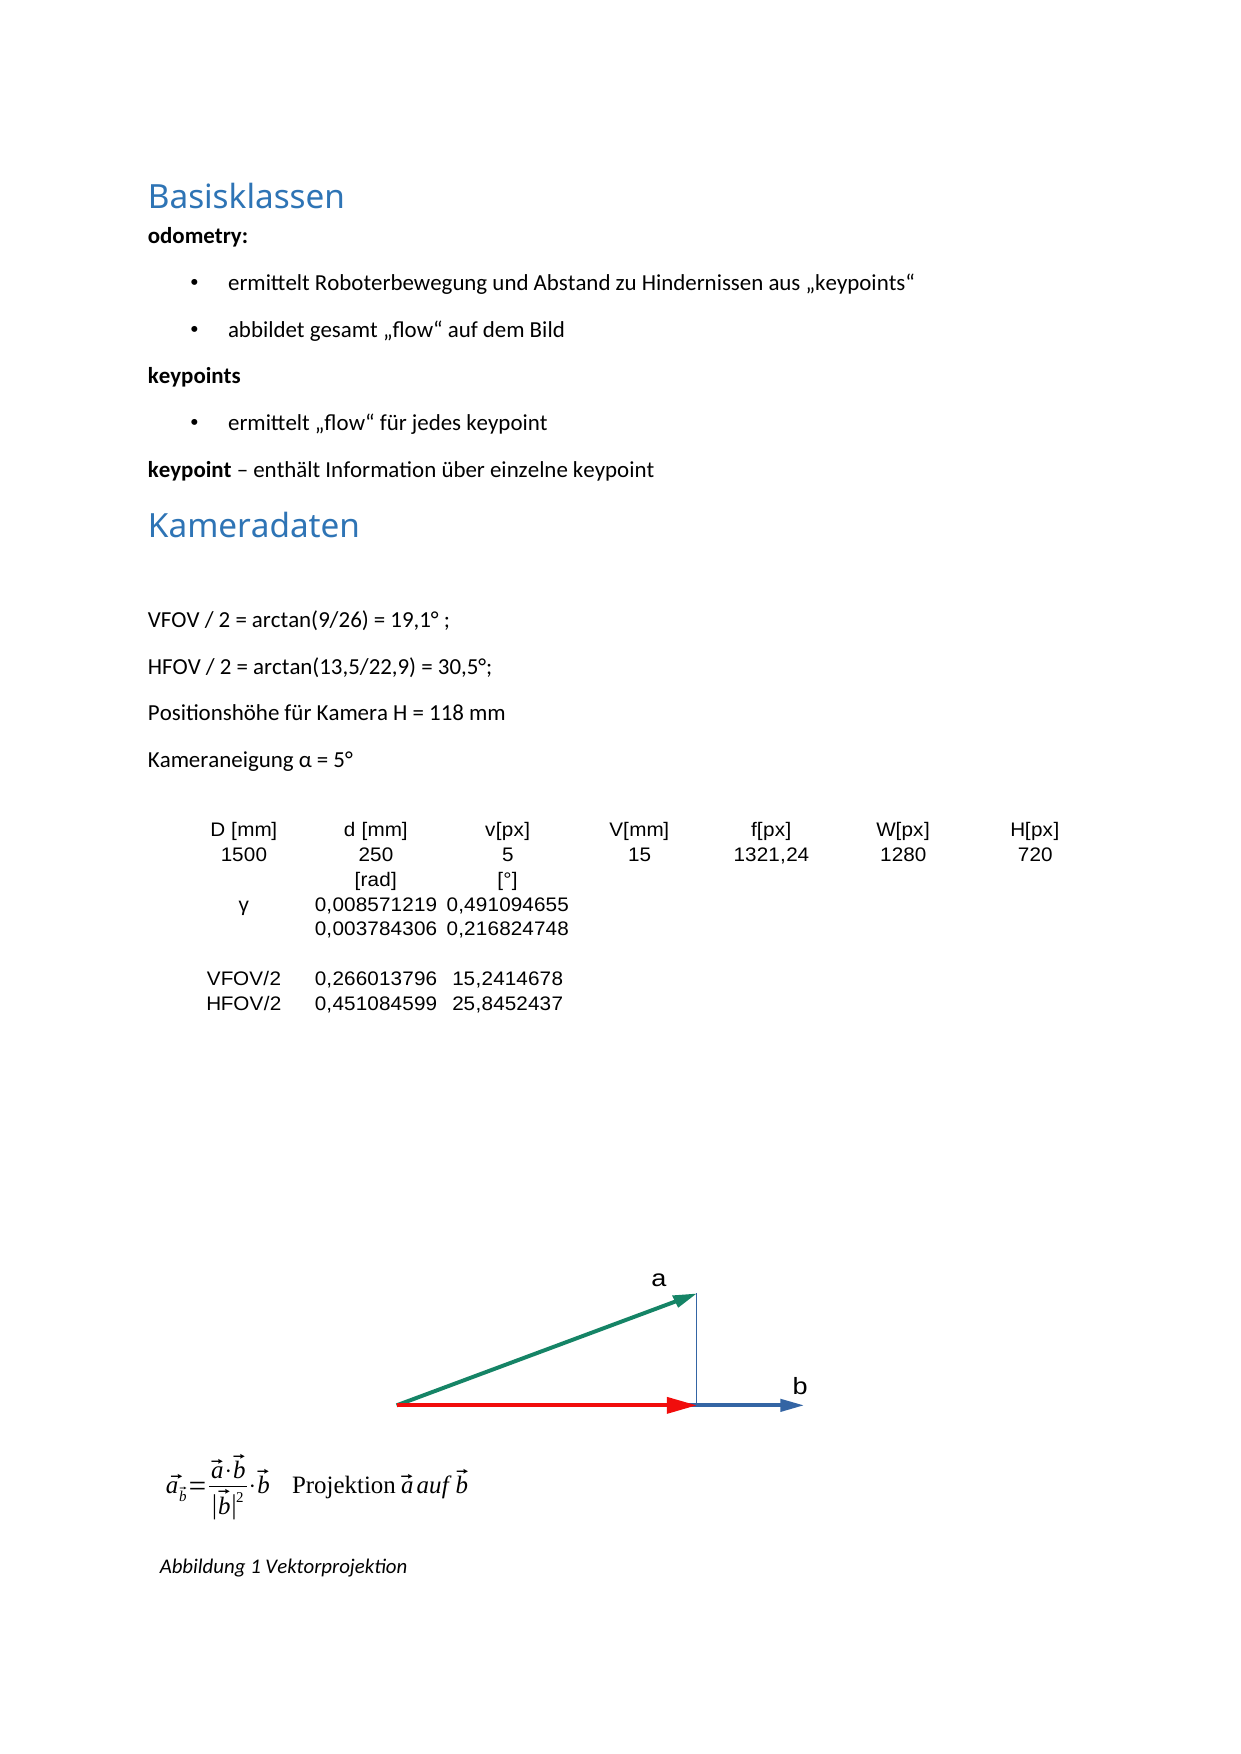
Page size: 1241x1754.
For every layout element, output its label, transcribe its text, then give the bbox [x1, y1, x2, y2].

text VFOV / 2 = arctan(9/26) = 19,1° ; [148, 605, 1093, 633]
text Positionshöhe für Kamera H = 118 mm [148, 698, 1093, 726]
subtitle Kameradaten [148, 502, 1093, 547]
list ermittelt „flow“ für jedes keypoint [190, 408, 1093, 436]
text HFOV / 2 = arctan(13,5/22,9) = 30,5°; [148, 652, 1093, 680]
list ermittelt Roboterbewegung und Abstand zu Hindernissen aus „keypoints“ [190, 268, 1093, 296]
subtitle Basisklassen [148, 173, 1093, 218]
text keypoint – enthält Information über einzelne keypoint [148, 455, 1093, 483]
text odometry: [148, 221, 1093, 249]
text keypoints [148, 361, 1093, 389]
text Ppp [159, 1453, 856, 1526]
list abbildet gesamt „flow“ auf dem Bild [190, 315, 1093, 343]
text Abbildung 1 Vektorprojektion [159, 1553, 856, 1578]
text Kameraneigung α = 5° [148, 745, 1093, 773]
